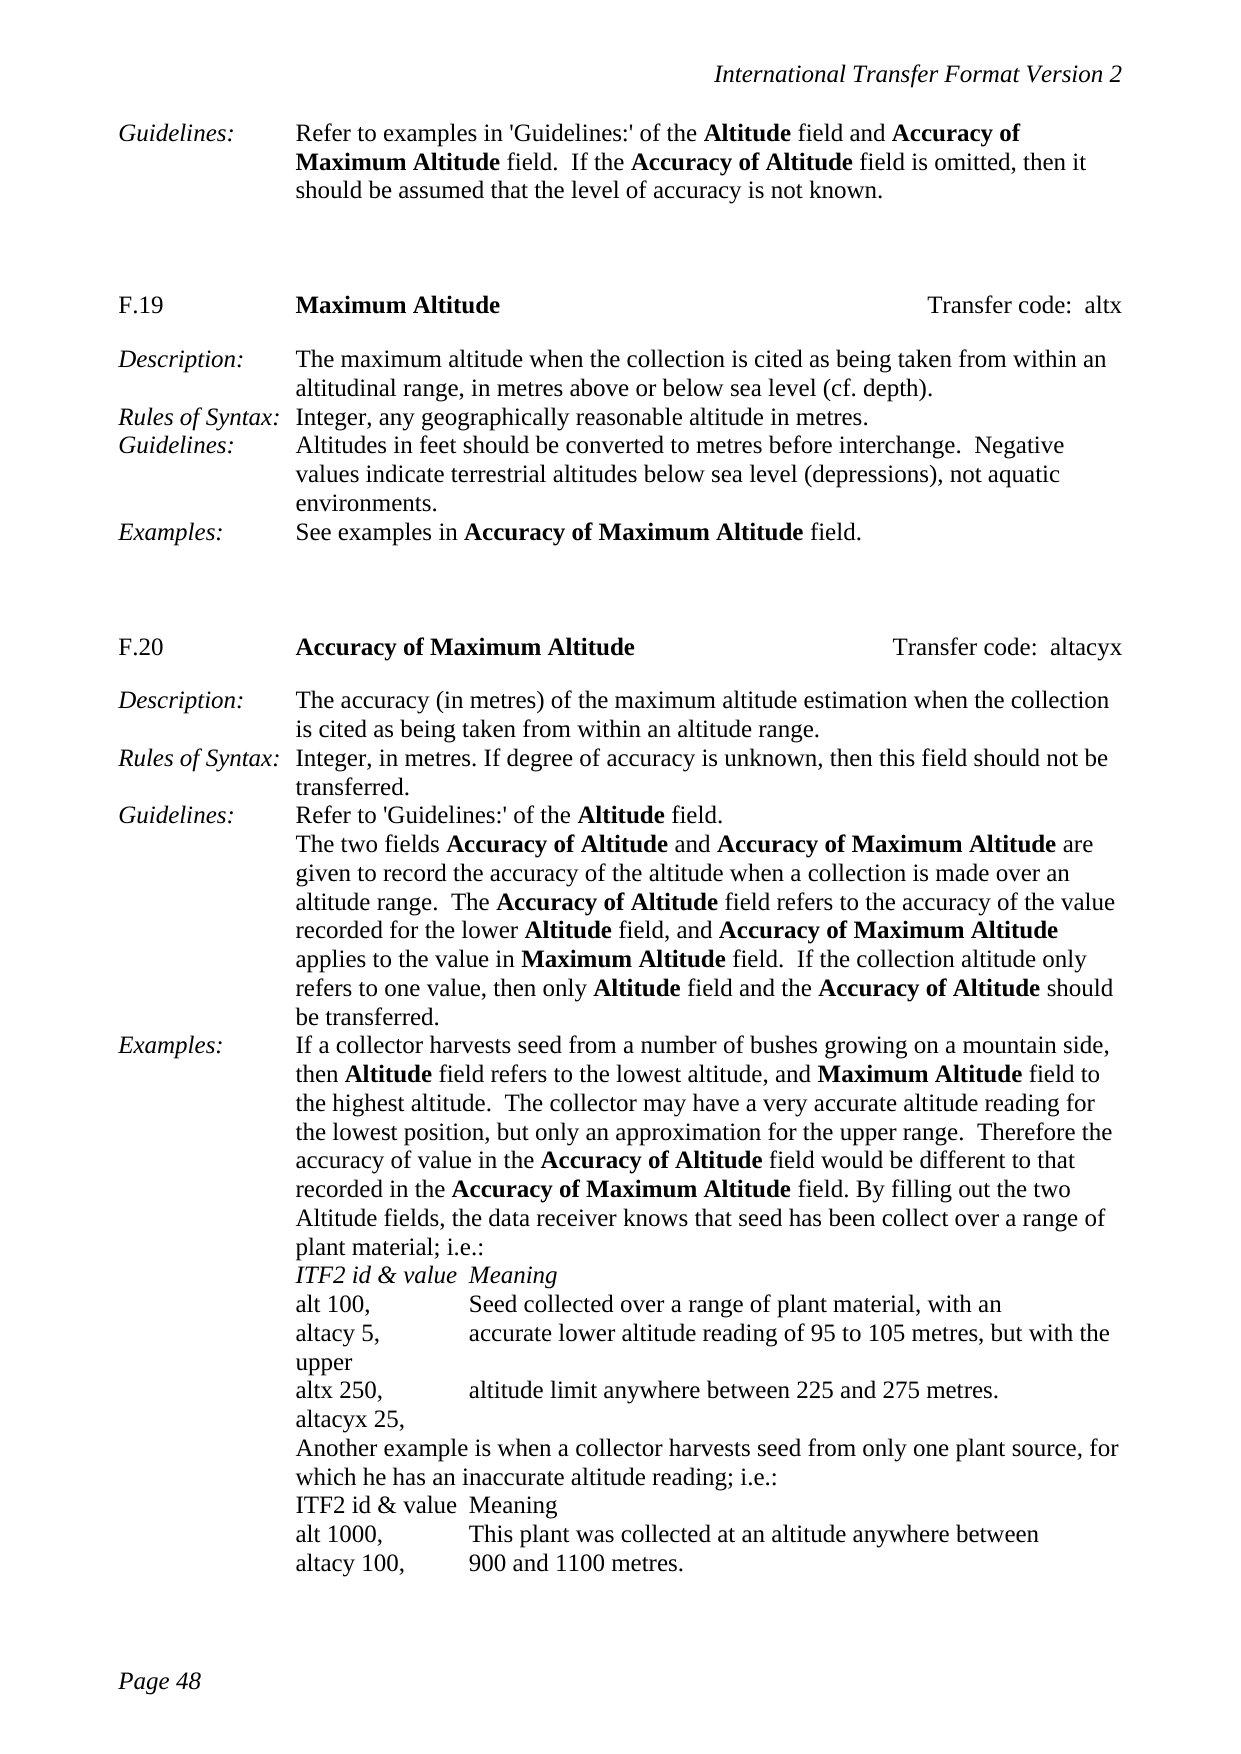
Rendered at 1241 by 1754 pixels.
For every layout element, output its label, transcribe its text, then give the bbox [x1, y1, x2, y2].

text alt 100, Seed collected over a range of plant material, with an [118, 1289, 1122, 1318]
text Examples: See examples in Accuracy of Maximum Altitude field. [118, 517, 1122, 546]
text Rules of Syntax: Integer, in metres. If degree of accuracy is unknown, then this field should not be transferred. [118, 743, 1122, 801]
text Guidelines: Refer to 'Guidelines:' of the Altitude field. [118, 801, 1122, 829]
text Another example is when a collector harvests seed from only one plant source, for which he has an inaccurate altitude reading; i.e.: [295, 1433, 1122, 1491]
text F.19 Maximum Altitude Transfer code: altx [118, 291, 1122, 319]
text altacy 100, 900 and 1100 metres. [118, 1548, 1122, 1577]
text ITF2 id & value Meaning [118, 1261, 1122, 1289]
text Guidelines: Altitudes in feet should be converted to metres before interchange. Negative values indicate terrestrial altitudes below sea level (depressions), not aquatic environments. [118, 431, 1122, 517]
text Description: The maximum altitude when the collection is cited as being taken from within an altitudinal range, in metres above or below sea level (cf. depth). [118, 344, 1122, 402]
text F.20 Accuracy of Maximum Altitude Transfer code: altacyx [118, 632, 1122, 661]
text altacyx 25, [118, 1404, 1122, 1433]
text ITF2 id & value Meaning [118, 1491, 1122, 1519]
text altx 250, altitude limit anywhere between 225 and 275 metres. [118, 1376, 1122, 1404]
text altacy 5, accurate lower altitude reading of 95 to 105 metres, but with the upper [118, 1318, 1122, 1376]
text Guidelines: Refer to examples in 'Guidelines:' of the Altitude field and Accuracy of Maximum Altitude field. If the Accuracy of Altitude field is omitted, then it should be assumed that the level of accuracy is not known. [118, 118, 1122, 204]
text Examples: If a collector harvests seed from a number of bushes growing on a mountain side, then Altitude field refers to the lowest altitude, and Maximum Altitude field to the highest altitude. The collector may have a very accurate altitude reading for the lowest position, but only an approximation for the upper range. Therefore the accuracy of value in the Accuracy of Altitude field would be different to that recorded in the Accuracy of Maximum Altitude field. By filling out the two Altitude fields, the data receiver knows that seed has been collect over a range of plant material; i.e.: [118, 1031, 1122, 1261]
text alt 1000, This plant was collected at an altitude anywhere between [118, 1519, 1122, 1548]
text Rules of Syntax: Integer, any geographically reasonable altitude in metres. [118, 402, 1122, 431]
text The two fields Accuracy of Altitude and Accuracy of Maximum Altitude are given to record the accuracy of the altitude when a collection is made over an altitude range. The Accuracy of Altitude field refers to the accuracy of the value recorded for the lower Altitude field, and Accuracy of Maximum Altitude applies to the value in Maximum Altitude field. If the collection altitude only refers to one value, then only Altitude field and the Accuracy of Altitude should be transferred. [295, 829, 1122, 1031]
text Description: The accuracy (in metres) of the maximum altitude estimation when the collection is cited as being taken from within an altitude range. [118, 686, 1122, 743]
